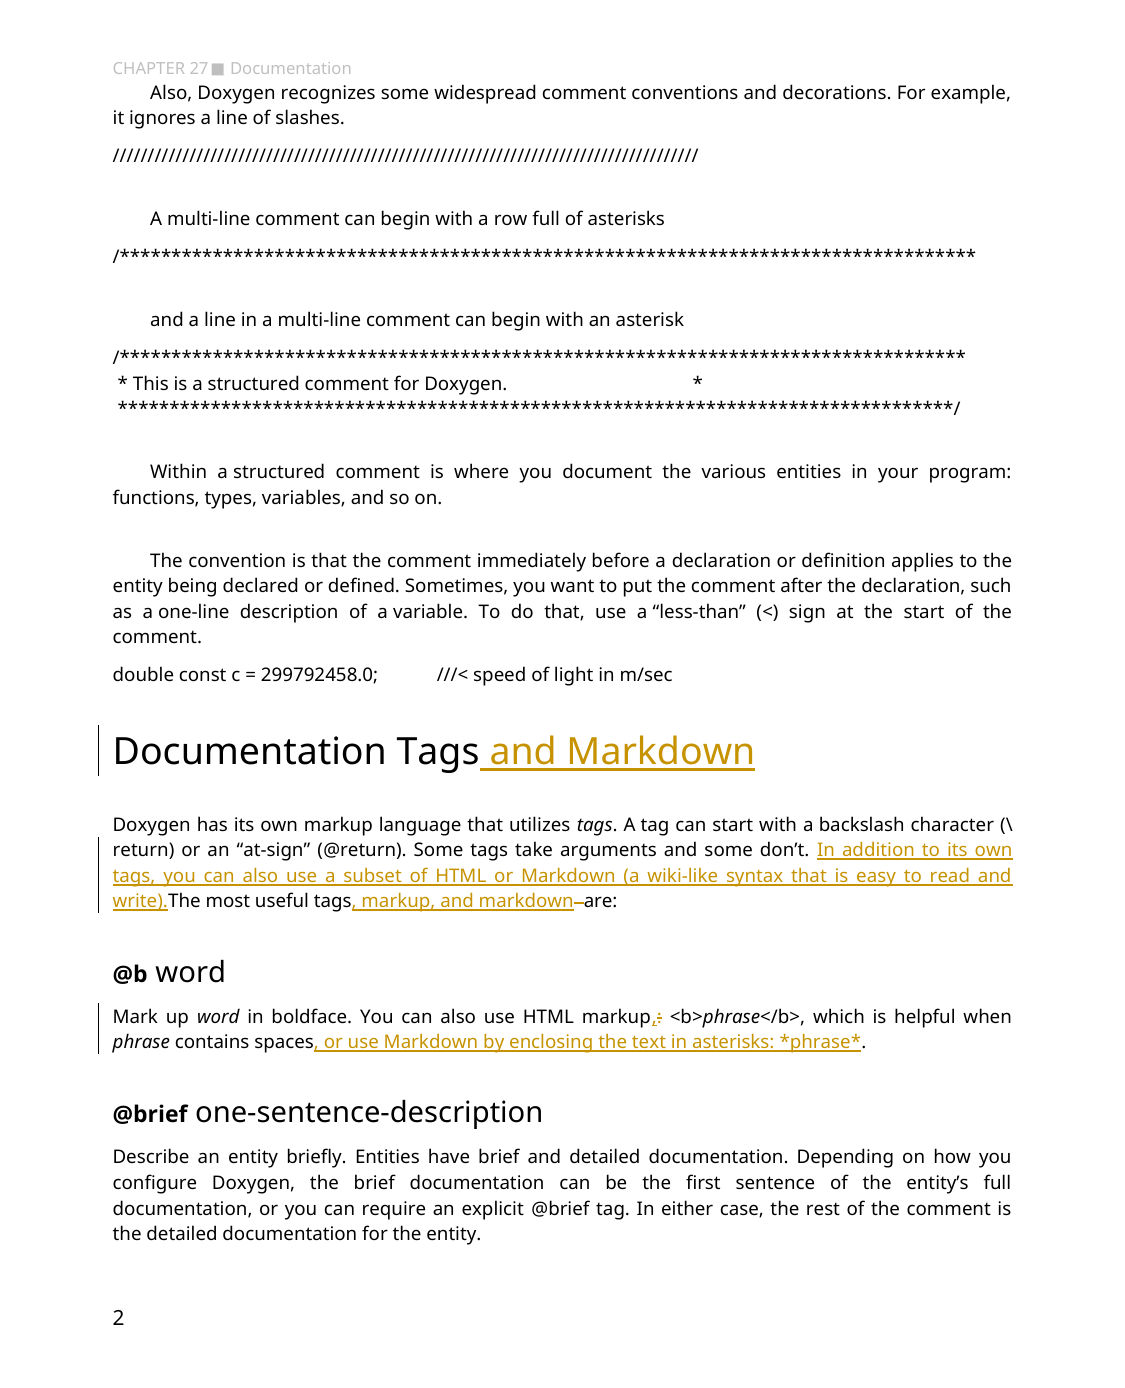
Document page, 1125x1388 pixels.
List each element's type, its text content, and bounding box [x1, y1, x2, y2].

text Also, Doxygen recognizes some widespread comment conventions and decorations. For example, it ignores a line of slashes. [112, 79, 1012, 130]
text Doxygen has its own markup language that utilizes tags. A tag can start with a backslash character (\return) or an “at-sign” (@return). Some tags take arguments and some don’t. In addition to its own tags, you can also use a subset of HTML or Markdown (a wiki-like syntax that is easy to read and [112, 811, 1012, 884]
text /********************************************************************************** [112, 344, 1012, 370]
text Describe an entity briefly. Entities have brief and detailed documentation. Depending on how you configure Doxygen, the brief documentation can be the first sentence of the entity’s full documentation, or you can require an explicit @brief tag. In either case, the rest of the comment is the detailed documentation for the entity. [112, 1144, 1012, 1246]
text * This is a structured comment for Doxygen. * [112, 370, 1012, 396]
text write).The most useful tags, markup, and markdownare: [112, 885, 1012, 913]
subtitle @b word [112, 951, 1012, 991]
text double const c = 299792458.0; ///< speed of light in m/sec [112, 662, 1012, 687]
text The convention is that the comment immediately before a declaration or definition applies to the entity being declared or defined. Sometimes, you want to put the comment after the declaration, such as a one-line description of a variable. To do that, use a “less-than” (<) sign at the start of the comment. [112, 547, 1012, 649]
text Within a structured comment is where you document the various entities in your program: functions, types, variables, and so on. [112, 459, 1012, 510]
text and a line in a multi-line comment can begin with an asterisk [112, 307, 1012, 332]
subtitle @brief one-sentence-description [112, 1092, 1012, 1131]
text Mark up word in boldface. You can also use HTML markup, <b>phrase</b>, which is helpful when phrase contains spaces, or use Markdown by enclosing the text in asterisks: *phrase*. [112, 1003, 1012, 1054]
text /*********************************************************************************** [112, 243, 1012, 269]
subtitle Documentation Tags and Markdown [112, 725, 1012, 776]
text A multi-line comment can begin with a row full of asterisks [112, 206, 1012, 231]
text *********************************************************************************/ [112, 396, 1012, 421]
text //////////////////////////////////////////////////////////////////////////////////// [112, 142, 1012, 168]
